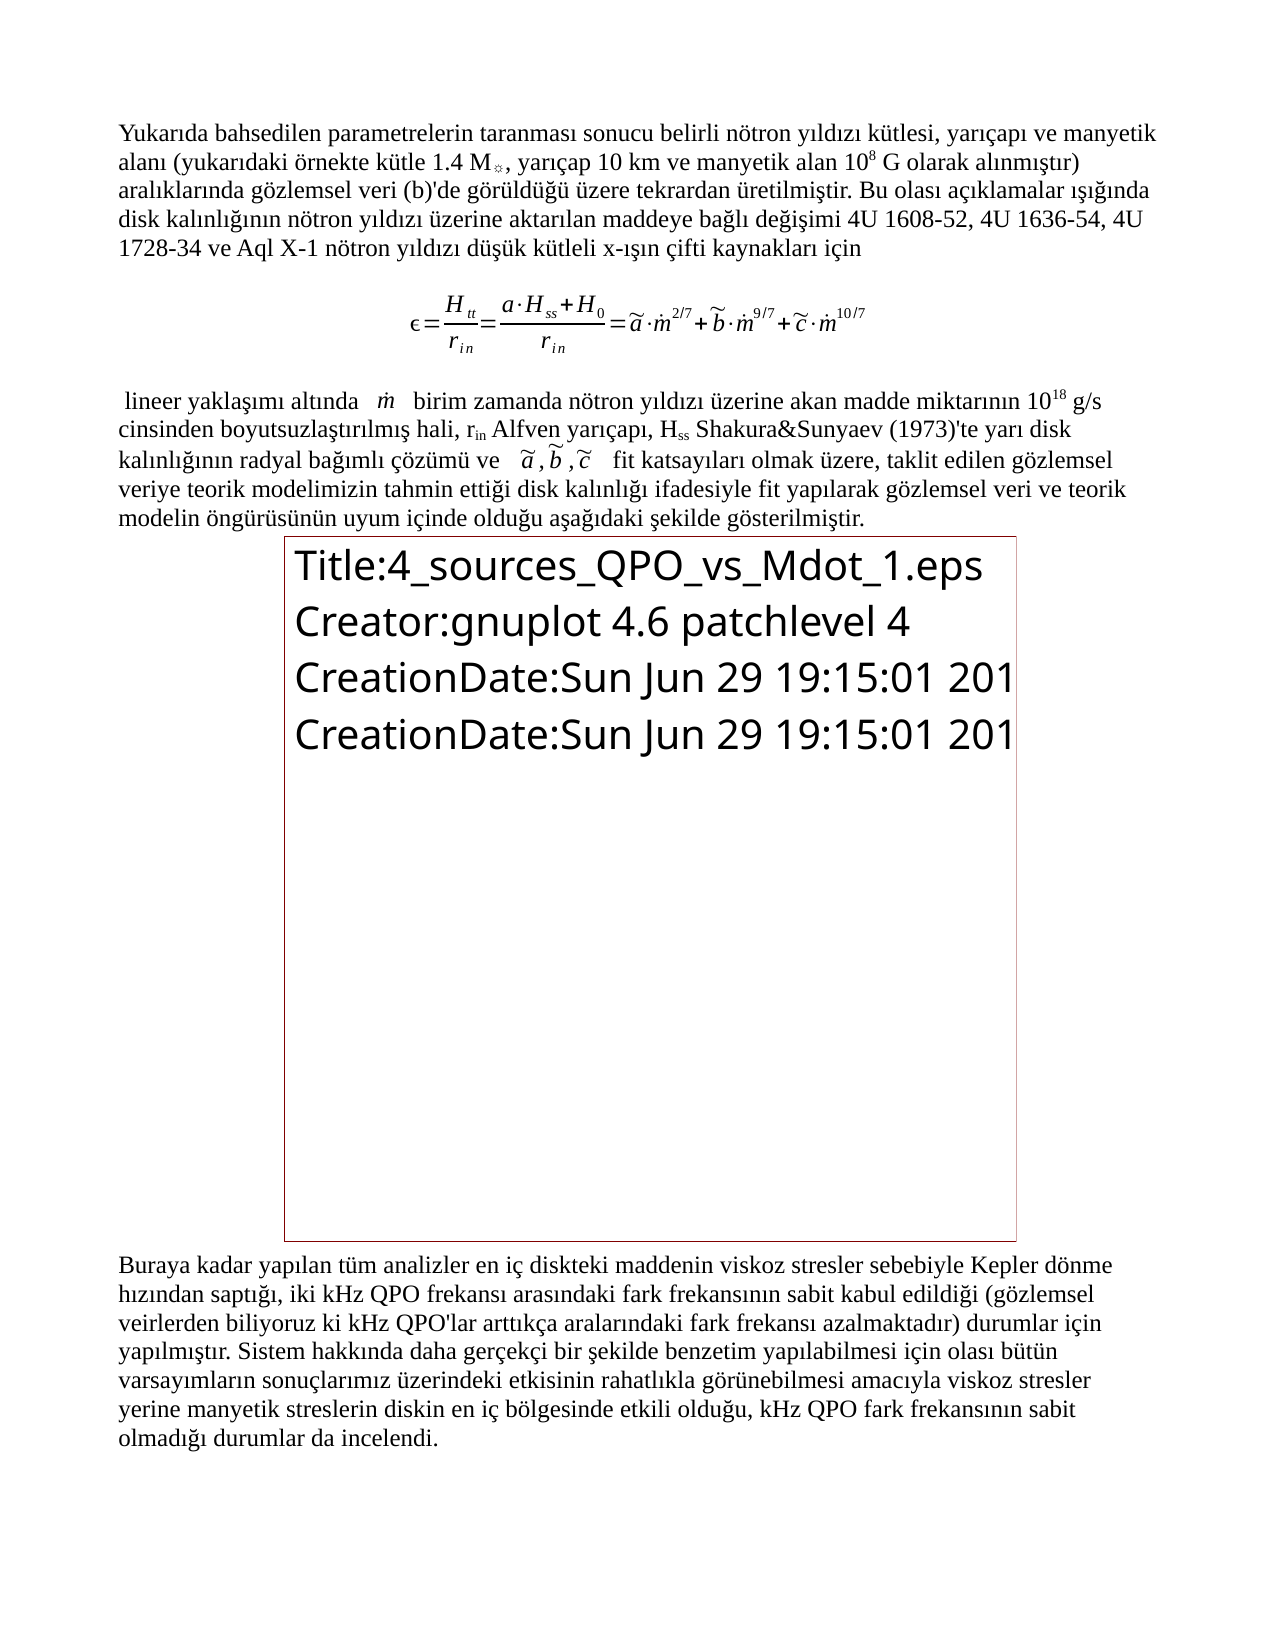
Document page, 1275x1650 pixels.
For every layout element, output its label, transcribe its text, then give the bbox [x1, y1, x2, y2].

text Buraya kadar yapılan tüm analizler en iç diskteki maddenin viskoz stresler sebebiyle Kepler dönme hızından saptığı, iki kHz QPO frekansı arasındaki fark frekansının sabit kabul edildiği (gözlemsel veirlerden biliyoruz ki kHz QPO'lar arttıkça aralarındaki fark frekansı azalmaktadır) durumlar için yapılmıştır. Sistem hakkında daha gerçekçi bir şekilde benzetim yapılabilmesi için olası bütün varsayımların sonuçlarımız üzerindeki etkisinin rahatlıkla görünebilmesi amacıyla viskoz stresler yerine manyetik streslerin diskin en iç bölgesinde etkili olduğu, kHz QPO fark frekansının sabit olmadığı durumlar da incelendi. [118, 1250, 1157, 1451]
text Yukarıda bahsedilen parametrelerin taranması sonucu belirli nötron yıldızı kütlesi, yarıçapı ve manyetik alanı (yukarıdaki örnekte kütle 1.4 M☼, yarıçap 10 km ve manyetik alan 108 G olarak alınmıştır) aralıklarında gözlemsel veri (b)'de görüldüğü üzere tekrardan üretilmiştir. Bu olası açıklamalar ışığında disk kalınlığının nötron yıldızı üzerine aktarılan maddeye bağlı değişimi 4U 1608-52, 4U 1636-54, 4U 1728-34 ve Aql X-1 nötron yıldızı düşük kütleli x-ışın çifti kaynakları için [118, 118, 1157, 262]
text lineer yaklaşımı altındabirim zamanda nötron yıldızı üzerine akan madde miktarının 1018 g/s cinsinden boyutsuzlaştırılmış hali, rin Alfven yarıçapı, Hss Shakura&Sunyaev (1973)'te yarı disk kalınlığının radyal bağımlı çözümü vefit katsayıları olmak üzere, taklit edilen gözlemsel veriye teorik modelimizin tahmin ettiği disk kalınlığı ifadesiyle fit yapılarak gözlemsel veri ve teorik modelin öngürüsünün uyum içinde olduğu aşağıdaki şekilde gösterilmiştir. [118, 386, 1157, 531]
